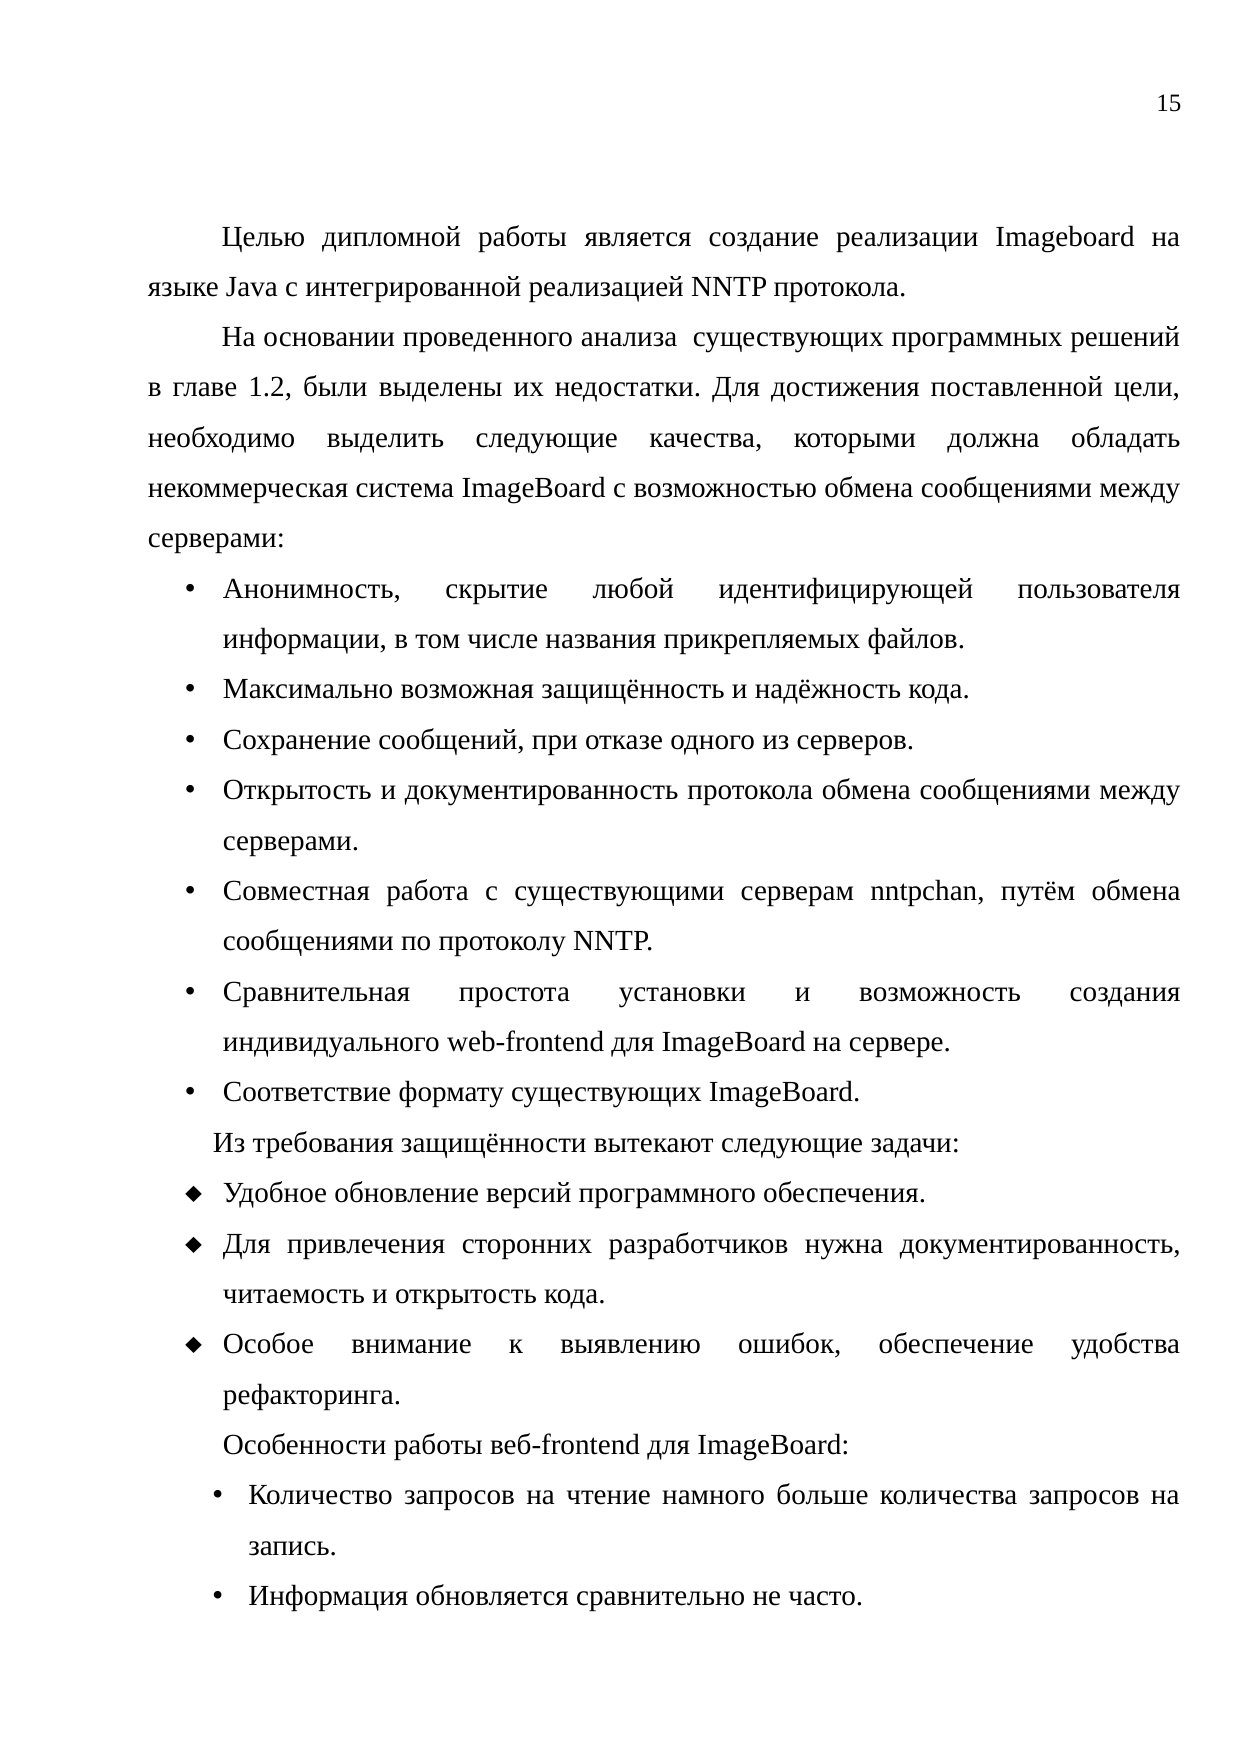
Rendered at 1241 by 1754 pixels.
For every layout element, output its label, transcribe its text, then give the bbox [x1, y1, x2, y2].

list Информация обновляется сравнительно не часто. [213, 1578, 1181, 1612]
text Особенности работы веб-frontend для ImageBoard: [148, 1427, 1181, 1461]
list Из требования защищённости вытекают следующие задачи: [213, 1125, 1181, 1158]
list Удобное обновление версий программного обеспечения. [185, 1175, 1181, 1209]
list Особое внимание к выявлению ошибок, обеспечение удобства рефакторинга. [185, 1326, 1181, 1410]
text На основании проведенного анализа существующих программных решений в главе 1.2, были выделены их недостатки. Для достижения поставленной цели, необходимо выделить следующие качества, которыми должна обладать некоммерческая система ImageBoard с возможностью обмена сообщениями между серверами: [148, 319, 1181, 554]
list Соответствие формату существующих ImageBoard. [185, 1074, 1181, 1108]
list Количество запросов на чтение намного больше количества запросов на запись. [213, 1477, 1181, 1561]
list Сохранение сообщений, при отказе одного из серверов. [185, 722, 1181, 756]
text Целью дипломной работы является создание реализации Imageboard на языке Java c интегрированной реализацией NNTP протокола. [148, 219, 1181, 302]
list Открытость и документированность протокола обмена сообщениями между серверами. [185, 772, 1181, 856]
list Максимально возможная защищённость и надёжность кода. [185, 672, 1181, 705]
list Сравнительная простота установки и возможность создания индивидуального web-frontend для ImageBoard на сервере. [185, 974, 1181, 1058]
list Совместная работа с существующими серверам nntpchan, путём обмена сообщениями по протоколу NNTP. [185, 873, 1181, 957]
list Для привлечения сторонних разработчиков нужна документированность, читаемость и открытость кода. [185, 1226, 1181, 1310]
list Анонимность, скрытие любой идентифицирующей пользователя информации, в том числе названия прикрепляемых файлов. [185, 571, 1181, 655]
